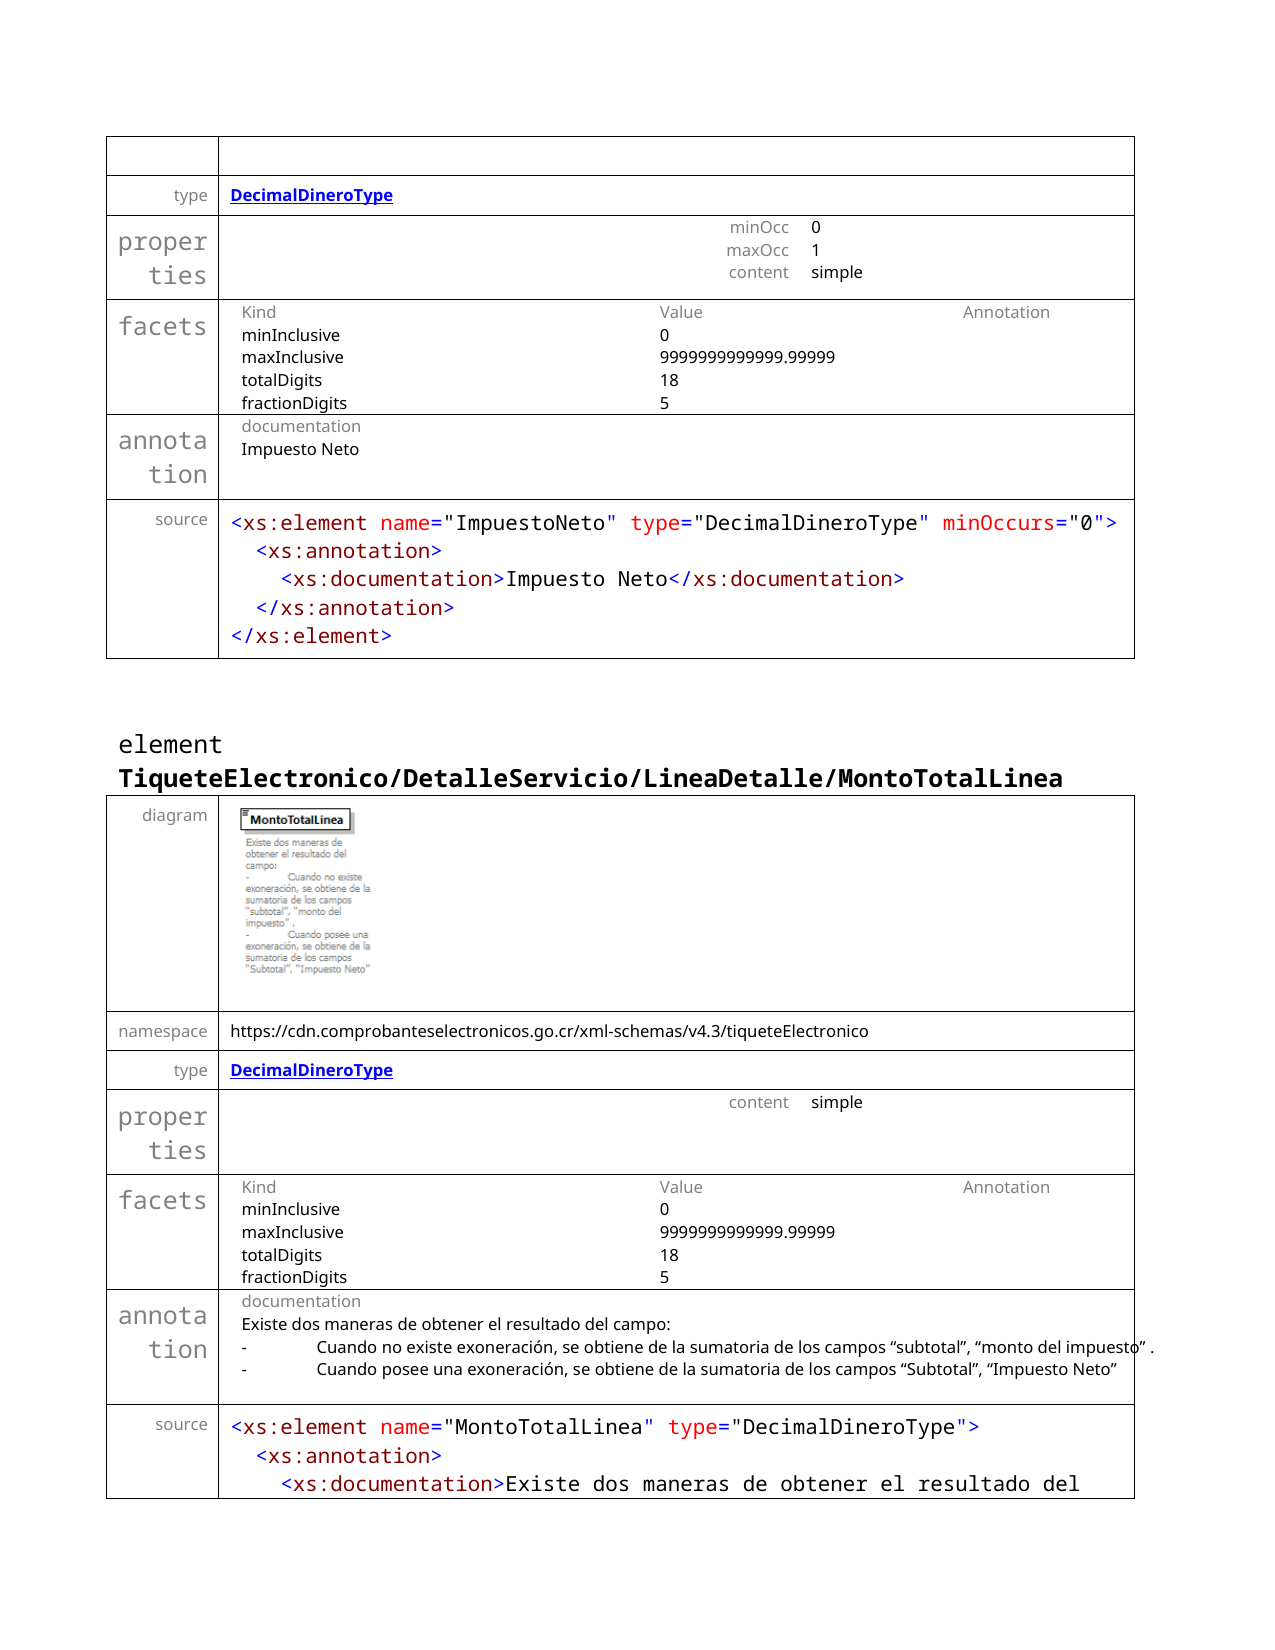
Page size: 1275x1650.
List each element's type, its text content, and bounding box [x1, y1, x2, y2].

table_cell source [107, 500, 218, 658]
table_cell content [230, 261, 800, 284]
table_cell 0 [648, 323, 952, 346]
table_header documentation [230, 415, 1134, 438]
table_cell namespace [107, 1012, 218, 1050]
table_cell maxOcc [230, 238, 800, 261]
table_cell totalDigits [230, 369, 648, 391]
table_cell <xs:element name="MontoTotalLinea" type="DecimalDineroType"> <xs:annotation> <xs:documentation>Existe dos maneras de obtener el resultado del [219, 1405, 1134, 1498]
table_cell annotation [107, 1290, 218, 1403]
table_header Value [648, 300, 952, 323]
table_cell [219, 415, 1134, 499]
table_cell DecimalDineroType [219, 176, 1134, 214]
table_cell type [107, 1051, 218, 1089]
table_cell [219, 137, 1134, 175]
table_cell source [107, 1405, 218, 1498]
table_header [219, 796, 1134, 1011]
table_cell 5 [648, 391, 952, 414]
table_cell 9999999999999.99999 [648, 1221, 952, 1243]
table_cell [952, 346, 1134, 368]
table_cell minInclusive [230, 323, 648, 346]
table_cell facets [107, 300, 218, 414]
table_cell simple [800, 261, 1134, 284]
table_header Kind [230, 1175, 648, 1198]
table_cell 18 [648, 1243, 952, 1266]
table_header Annotation [952, 300, 1134, 323]
table_cell [219, 1175, 230, 1289]
table_cell [219, 216, 1134, 299]
table_cell [952, 391, 1134, 414]
table_header Value [648, 1175, 952, 1198]
text element TiqueteElectronico/DetalleServicio/LineaDetalle/MontoTotalLinea [118, 727, 1157, 795]
table_cell [952, 323, 1134, 346]
table_cell [952, 1198, 1134, 1221]
table_cell [219, 1290, 230, 1403]
table_header Annotation [952, 1175, 1134, 1198]
table_cell [952, 369, 1134, 391]
table_cell 18 [648, 369, 952, 391]
table_cell [952, 1266, 1134, 1289]
table_cell Existe dos maneras de obtener el resultado del campo: - Cuando no existe exoneración, se obtiene de la sumatoria de los campos “subtotal”, “monto del impuesto” . - Cuando posee una exoneración, se obtiene de la sumatoria de los campos “Subtotal”, “Impuesto Neto” [230, 1313, 1134, 1403]
table_cell [952, 1243, 1134, 1266]
table_cell facets [107, 1175, 218, 1289]
table_cell maxInclusive [230, 346, 648, 368]
table_header minOcc [230, 216, 800, 238]
table_header Kind [230, 300, 648, 323]
table_cell DecimalDineroType [219, 1051, 1134, 1089]
table_cell 0 [648, 1198, 952, 1221]
table_cell totalDigits [230, 1243, 648, 1266]
table_header simple [800, 1090, 1134, 1113]
table_cell fractionDigits [230, 1266, 648, 1289]
table_cell [107, 137, 218, 175]
table_cell [952, 1221, 1134, 1243]
table_cell maxInclusive [230, 1221, 648, 1243]
table_header 0 [800, 216, 1134, 238]
table_cell minInclusive [230, 1198, 648, 1221]
table_cell [219, 300, 1134, 414]
table_header diagram [107, 796, 218, 1011]
table_cell properties [107, 216, 218, 299]
table_cell [219, 1090, 1134, 1174]
table_cell annotation [107, 415, 218, 499]
table_cell https://cdn.comprobanteselectronicos.go.cr/xml-schemas/v4.3/tiqueteElectronico [219, 1012, 1134, 1050]
table_cell 9999999999999.99999 [648, 346, 952, 368]
table_cell properties [107, 1090, 218, 1174]
table_cell 1 [800, 238, 1134, 261]
picture [230, 803, 382, 1003]
table_cell type [107, 176, 218, 214]
table_cell Impuesto Neto [230, 438, 1134, 461]
table_header content [230, 1090, 800, 1113]
table_cell <xs:element name="ImpuestoNeto" type="DecimalDineroType" minOccurs="0"> <xs:annotation> <xs:documentation>Impuesto Neto</xs:documentation> </xs:annotation> </xs:element> [219, 500, 1134, 658]
table_cell 5 [648, 1266, 952, 1289]
table_cell fractionDigits [230, 391, 648, 414]
table_header documentation [230, 1290, 1134, 1313]
